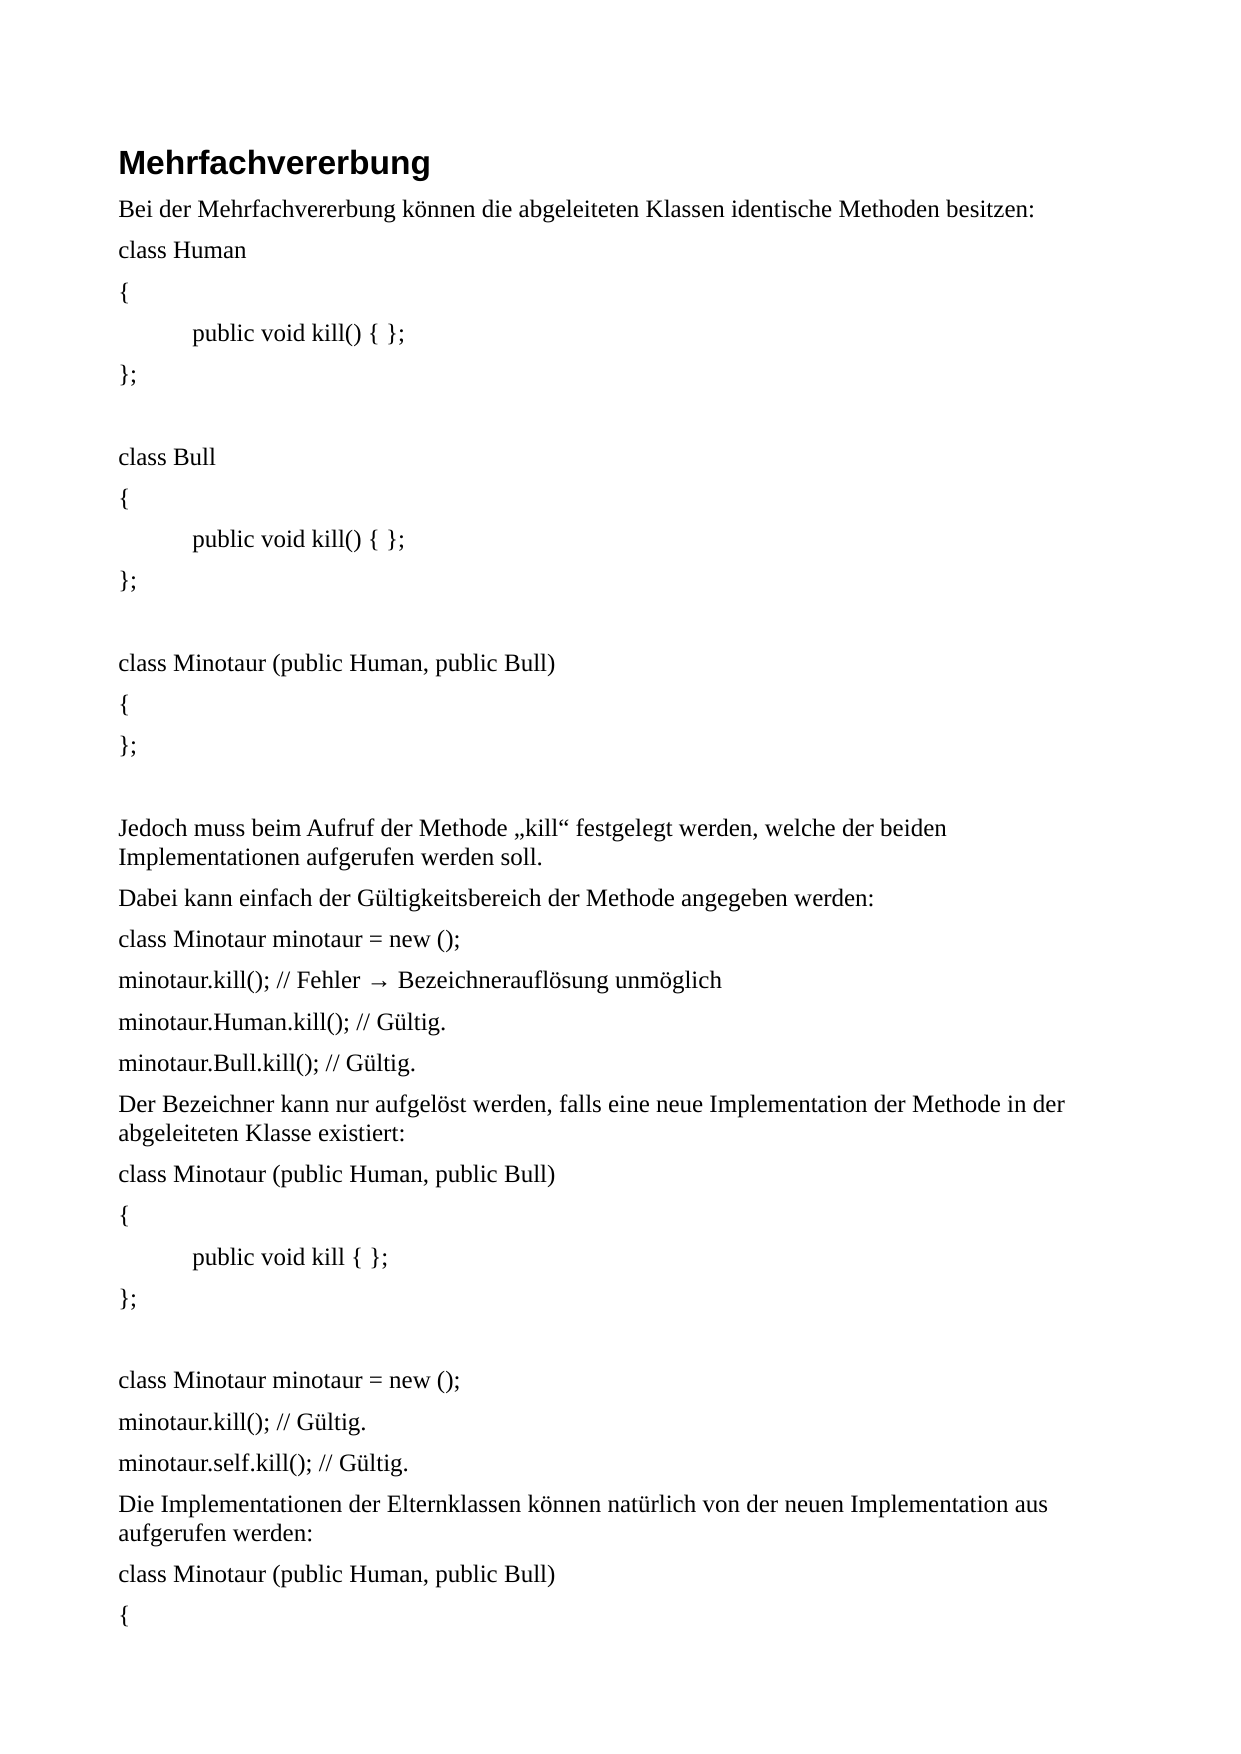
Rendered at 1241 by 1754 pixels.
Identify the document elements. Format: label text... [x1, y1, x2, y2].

text { [118, 1601, 1122, 1629]
text public void kill { }; [118, 1242, 1122, 1271]
text Der Bezeichner kann nur aufgelöst werden, falls eine neue Implementation der Methode in der abgeleiteten Klasse existiert: [118, 1089, 1122, 1147]
text minotaur.Human.kill(); // Gültig. [118, 1007, 1122, 1036]
text Jedoch muss beim Aufruf der Methode „kill“ festgelegt werden, welche der beiden Implementationen aufgerufen werden soll. [118, 813, 1122, 871]
text class Minotaur (public Human, public Bull) [118, 1559, 1122, 1588]
text public void kill() { }; [118, 524, 1122, 553]
text class Human [118, 236, 1122, 264]
text minotaur.Bull.kill(); // Gültig. [118, 1048, 1122, 1077]
text { [118, 277, 1122, 306]
text class Minotaur minotaur = new (); [118, 1366, 1122, 1394]
subtitle Mehrfachvererbung [118, 143, 1122, 182]
text class Minotaur (public Human, public Bull) [118, 648, 1122, 677]
text class Bull [118, 442, 1122, 471]
text Die Implementationen der Elternklassen können natürlich von der neuen Implementation aus aufgerufen werden: [118, 1489, 1122, 1547]
text }; [118, 1283, 1122, 1312]
text minotaur.kill(); // Gültig. [118, 1407, 1122, 1436]
text { [118, 689, 1122, 718]
text minotaur.kill(); // Fehler → Bezeichnerauflösung unmöglich [118, 966, 1122, 994]
text { [118, 1201, 1122, 1229]
text class Minotaur minotaur = new (); [118, 924, 1122, 953]
text minotaur.self.kill(); // Gültig. [118, 1448, 1122, 1477]
text Dabei kann einfach der Gültigkeitsbereich der Methode angegeben werden: [118, 883, 1122, 912]
text public void kill() { }; [118, 318, 1122, 347]
text { [118, 483, 1122, 512]
text }; [118, 359, 1122, 388]
text class Minotaur (public Human, public Bull) [118, 1159, 1122, 1188]
text }; [118, 731, 1122, 759]
text Bei der Mehrfachvererbung können die abgeleiteten Klassen identische Methoden besitzen: [118, 194, 1122, 223]
text }; [118, 566, 1122, 594]
